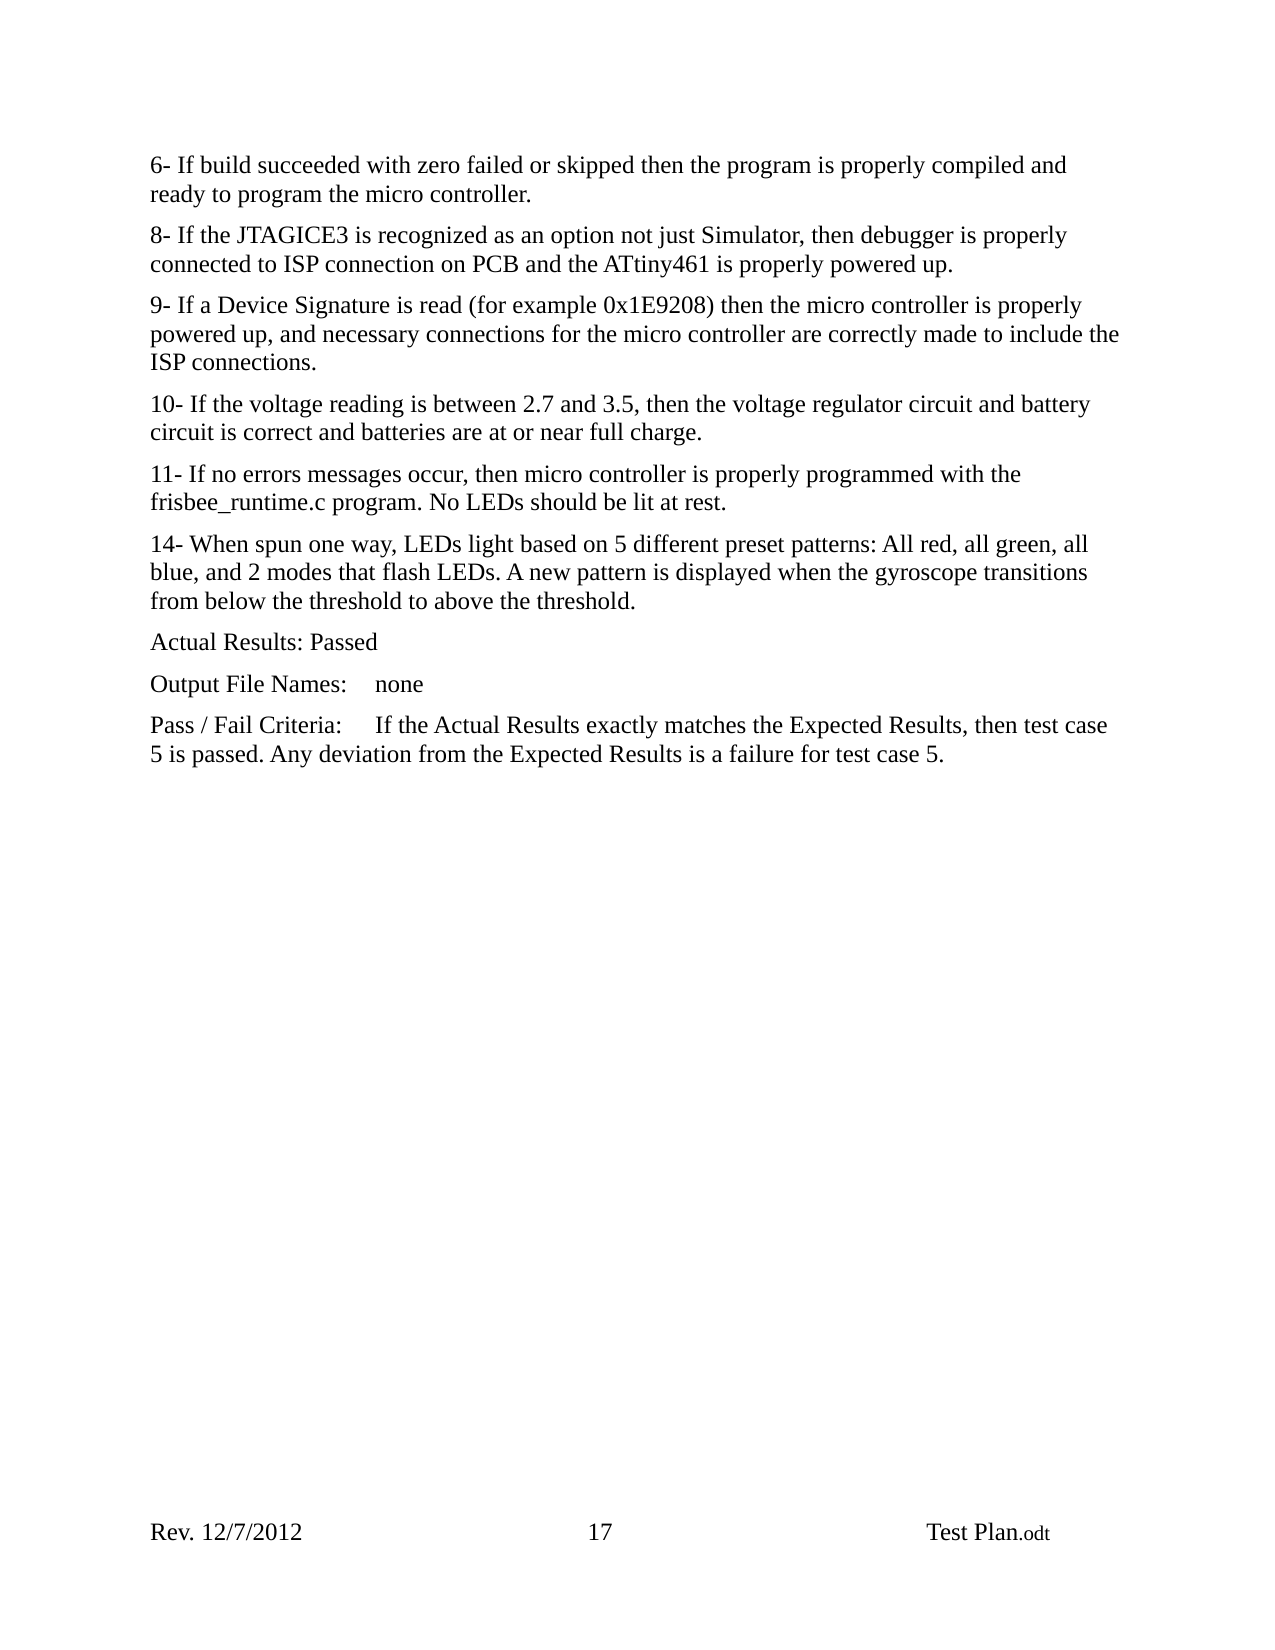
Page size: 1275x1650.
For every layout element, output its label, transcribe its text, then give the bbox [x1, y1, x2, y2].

text Actual Results: Passed [150, 627, 1125, 656]
text Output File Names: none [150, 669, 1125, 697]
text 6- If build succeeded with zero failed or skipped then the program is properly compiled and ready to program the micro controller. [150, 150, 1125, 207]
text 14- When spun one way, LEDs light based on 5 different preset patterns: All red, all green, all blue, and 2 modes that flash LEDs. A new pattern is displayed when the gyroscope transitions from below the threshold to above the threshold. [150, 529, 1125, 615]
text 11- If no errors messages occur, then micro controller is properly programmed with the frisbee_runtime.c program. No LEDs should be lit at rest. [150, 459, 1125, 516]
text 8- If the JTAGICE3 is recognized as an option not just Simulator, then debugger is properly connected to ISP connection on PCB and the ATtiny461 is properly powered up. [150, 220, 1125, 277]
text 10- If the voltage reading is between 2.7 and 3.5, then the voltage regulator circuit and battery circuit is correct and batteries are at or near full charge. [150, 389, 1125, 446]
text Pass / Fail Criteria: If the Actual Results exactly matches the Expected Results, then test case 5 is passed. Any deviation from the Expected Results is a failure for test case 5. [150, 710, 1125, 767]
text 9- If a Device Signature is read (for example 0x1E9208) then the micro controller is properly powered up, and necessary connections for the micro controller are correctly made to include the ISP connections. [150, 290, 1125, 376]
